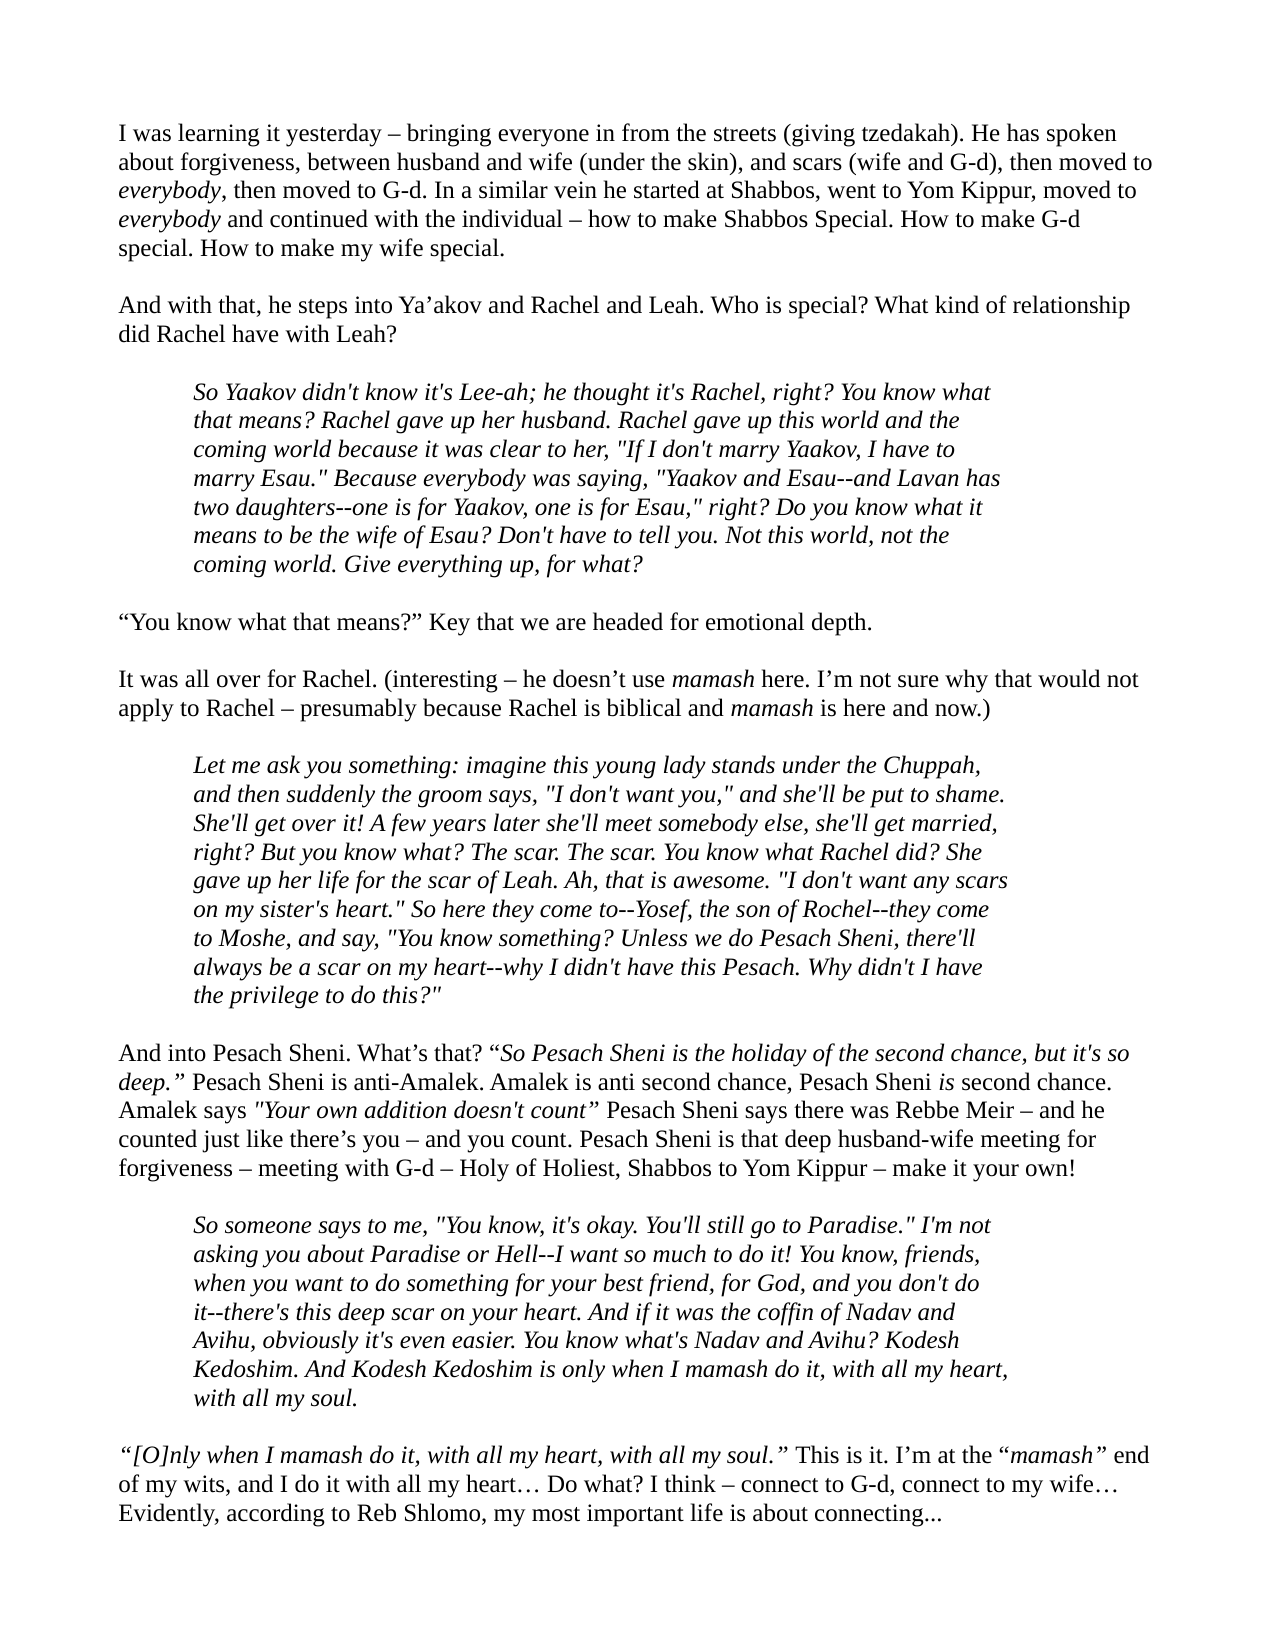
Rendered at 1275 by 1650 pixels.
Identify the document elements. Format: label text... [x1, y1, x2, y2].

text It was all over for Rachel. (interesting – he doesn’t use mamash here. I’m not sure why that would not apply to Rachel – presumably because Rachel is biblical and mamash is here and now.) [118, 664, 1148, 722]
text I was learning it yesterday – bringing everyone in from the streets (giving tzedakah). He has spoken about forgiveness, between husband and wife (under the skin), and scars (wife and G-d), then moved to everybody, then moved to G-d. In a similar vein he started at Shabbos, went to Yom Kippur, moved to everybody and continued with the individual – how to make Shabbos Special. How to make G-d special. How to make my wife special. [118, 118, 1157, 262]
text And with that, he steps into Ya’akov and Rachel and Leah. Who is special? What kind of relationship did Rachel have with Leah? [118, 291, 1157, 348]
text “You know what that means?” Key that we are headed for emotional depth. [118, 607, 1148, 636]
text So Yaakov didn't know it's Lee-ah; he thought it's Rachel, right? You know what that means? Rachel gave up her husband. Rachel gave up this world and the coming world because it was clear to her, "If I don't marry Yaakov, I have to marry Esau." Because everybody was saying, "Yaakov and Esau--and Lavan has two daughters--one is for Yaakov, one is for Esau," right? Do you know what it means to be the wife of Esau? Don't have to tell you. Not this world, not the [193, 377, 1016, 549]
text “[O]nly when I mamash do it, with all my heart, with all my soul.” This is it. I’m at the “mamash” end of my wits, and I do it with all my heart… Do what? I think – connect to G-d, connect to my wife… Evidently, according to Reb Shlomo, my most important life is about connecting... [118, 1441, 1157, 1527]
text coming world. Give everything up, for what? [193, 549, 1016, 578]
text And into Pesach Sheni. What’s that? “So Pesach Sheni is the holiday of the second chance, but it's so deep.” Pesach Sheni is anti-Amalek. Amalek is anti second chance, Pesach Sheni is second chance. Amalek says "Your own addition doesn't count” Pesach Sheni says there was Rebbe Meir – and he counted just like there’s you – and you count. Pesach Sheni is that deep husband-wife meeting for forgiveness – meeting with G-d – Holy of Holiest, Shabbos to Yom Kippur – make it your own! [118, 1038, 1148, 1182]
text Let me ask you something: imagine this young lady stands under the Chuppah, and then suddenly the groom says, "I don't want you," and she'll be put to shame. She'll get over it! A few years later she'll meet somebody else, she'll get married, right? But you know what? The scar. The scar. You know what Rachel did? She gave up her life for the scar of Leah. Ah, that is awesome. "I don't want any scars on my sister's heart." So here they come to--Yosef, the son of Rochel--they come to Moshe, and say, "You know something? Unless we do Pesach Sheni, there'll always be a scar on my heart--why I didn't have this Pesach. Why didn't I have the privilege to do this?" [193, 751, 1016, 1009]
text So someone says to me, "You know, it's okay. You'll still go to Paradise." I'm not asking you about Paradise or Hell--I want so much to do it! You know, friends, when you want to do something for your best friend, for God, and you don't do it--there's this deep scar on your heart. And if it was the coffin of Nadav and Avihu, obviously it's even easier. You know what's Nadav and Avihu? Kodesh Kedoshim. And Kodesh Kedoshim is only when I mamash do it, with all my heart, with all my soul. [193, 1211, 1016, 1412]
